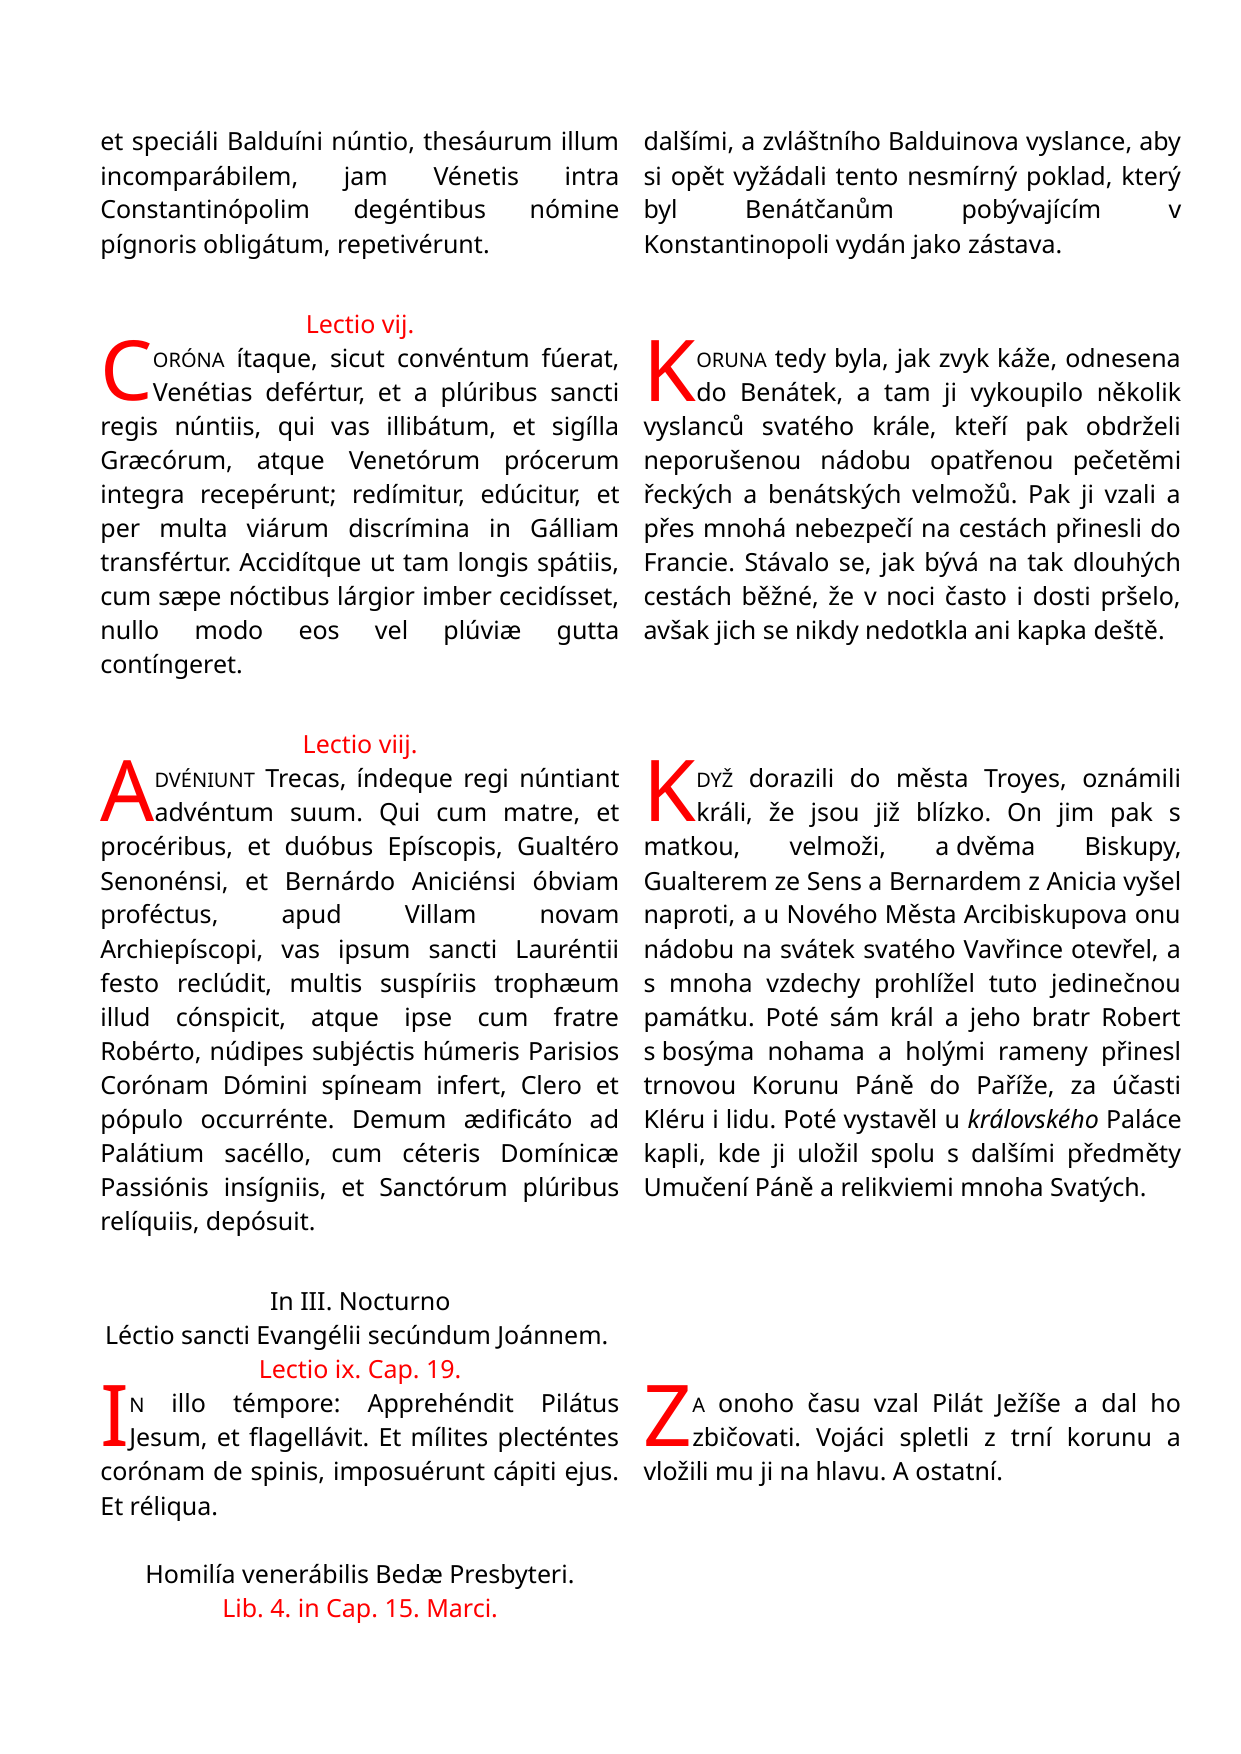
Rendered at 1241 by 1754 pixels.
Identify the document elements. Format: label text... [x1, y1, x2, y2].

table_cell dalšími, a zvláštního Balduinova vyslance, aby si opět vyžádali tento nesmírný poklad, který byl Benátčanům pobývajícím v Konstantinopoli vydán jako zástava. [631, 118, 1193, 300]
table_cell Lectio viij. Advéniunt Trecas, índeque regi núntiant advéntum suum. Qui cum matre, et procéribus, et duóbus Epíscopis, Gualtéro Senonénsi‚ et Bernárdo Aniciénsi óbviam proféctus, apud Villam novam Archiepíscopi, vas ipsum sancti Lauréntii festo reclúdit‚ multis suspíriis trophæum illud cónspicit‚ atque ipse cum fratre Robérto, núdipes subjéctis húmeris Parisios Corónam Dómini spíneam infert, Clero et pópulo occurrénte. Demum ædificáto ad Palátium sacéllo, cum céteris Domínicæ Passiónis insígniis, et Sanctórum plúribus relíquiis, depósuit. [89, 721, 631, 1278]
table_cell In III. Nocturno Léctio sancti Evangélii secúndum Joánnem. Lectio ix. Cap. 19. In illo témpore: Apprehéndit Pilátus Jesum, et flagellávit. Et mílites plecténtes corónam de spinis, imposuérunt cápiti ejus. Et réliqua. Homilía venerábilis Bedæ Presbyteri. Lib. 4. in Cap. 15. Marci. Mílites quidem illudéntes hoc fáciunt, ut nudátum prístinis véstibus índuant púrpura, qua reges véteres utebántur: et pro diadémate impónunt ei corónam spíneam, pro sceptro regáli dant cálamum, ut Matthæus scribit, et adórant quasi regem. [89, 1278, 631, 1630]
table_cell Za onoho času vzal Pilát Ježíše a dal ho zbičovati. Vojáci spletli z trní korunu a vložili mu ji na hlavu. A ostatní. Vojáci totiž rádi zesměšňovali odsouzence tím, že je obnažené oděli do starých purpurových oděvů, které nosívali dávní králové, a místo koruny z drahých kamenů vložili mu na hlavu korunu trnovou, místo královského žezla dali rákos, a jak píše Matouš, klaněli se mu jako králi. [631, 1278, 1193, 1630]
table_cell Když dorazili do města Troyes, oznámili králi, že jsou již blízko. On jim pak s matkou, velmoži, a dvěma Biskupy, Gualterem ze Sens a Bernardem z Anicia vyšel naproti, a u Nového Města Arcibiskupova onu nádobu na svátek svatého Vavřince otevřel, a s mnoha vzdechy prohlížel tuto jedinečnou památku. Poté sám král a jeho bratr Robert s bosýma nohama a holými rameny přinesl trnovou Korunu Páně do Paříže, za účasti Kléru i lidu. Poté vystavěl u královského Paláce kapli, kde ji uložil spolu s dalšími předměty Umučení Páně a relikviemi mnoha Svatých. [631, 721, 1193, 1278]
table_cell Lectio vij. Coróna ítaque, sicut convéntum fúerat, Venétias defértur, et a plúribus sancti regis núntiis, qui vas illibátum, et sigílla Græcórum, atque Venetórum prócerum integra recepérunt; redímitur, edúcitur‚ et per multa viárum discrímina in Gálliam transfértur. Accidítque ut tam longis spátiis, cum sæpe nóctibus lárgior imber cecidísset, nullo modo eos vel plúviæ gutta contíngeret. [89, 300, 631, 721]
table_cell Koruna tedy byla, jak zvyk káže, odnesena do Benátek, a tam ji vykoupilo několik vyslanců svatého krále, kteří pak obdrželi neporušenou nádobu opatřenou pečetěmi řeckých a benátských velmožů. Pak ji vzali a přes mnohá nebezpečí na cestách přinesli do Francie. Stávalo se, jak bývá na tak dlouhých cestách běžné, že v noci často i dosti pršelo, avšak jich se nikdy nedotkla ani kapka deště. [631, 300, 1193, 721]
table_cell et speciáli Balduíni núntio, thesáurum illum incomparábilem, jam Vénetis intra Constantinópolim degéntibus nómine pígnoris obligátum, repetivérunt. [89, 118, 631, 300]
